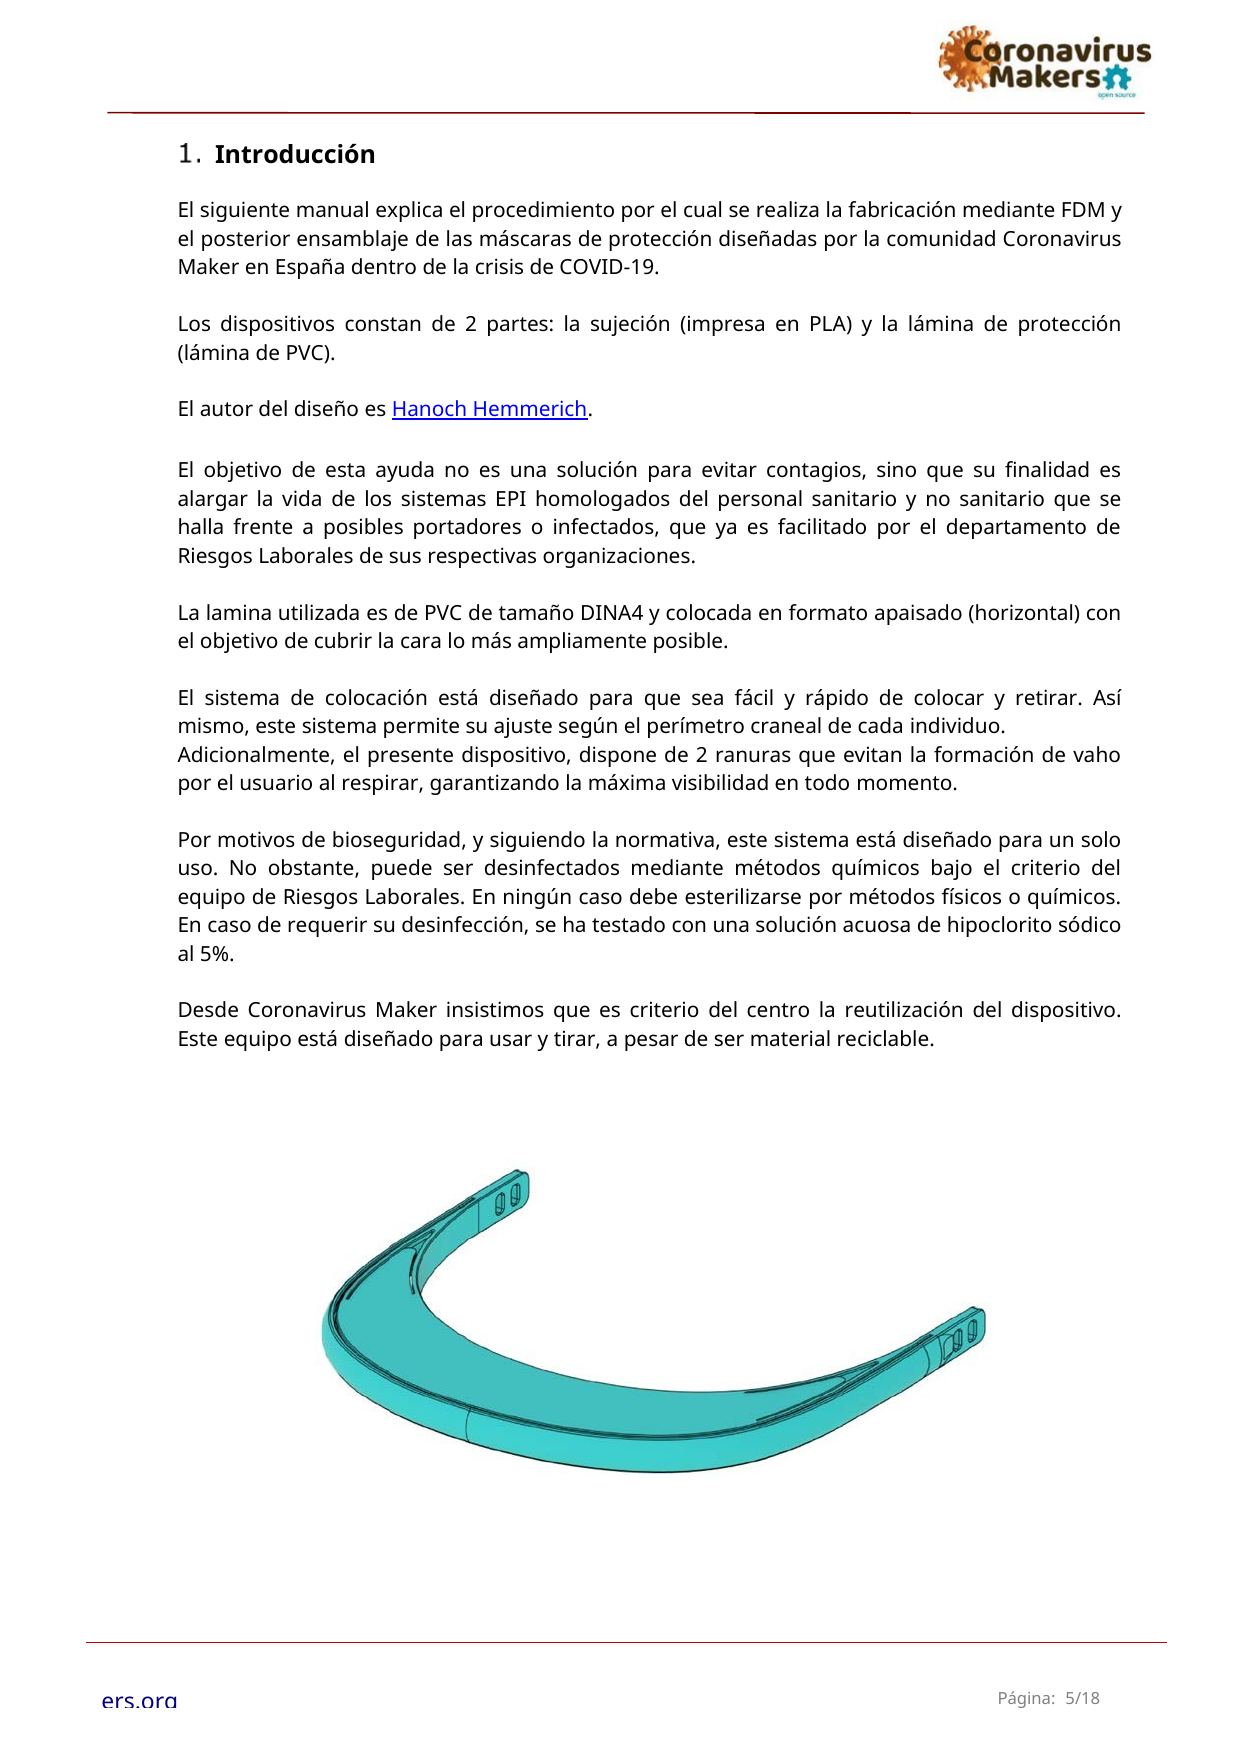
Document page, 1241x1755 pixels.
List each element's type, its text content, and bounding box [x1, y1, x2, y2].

text Desde Coronavirus Maker insistimos que es criterio del centro la reutilización del dispositivo. Este equipo está diseñado para usar y tirar, a pesar de ser material reciclable. [177, 995, 1123, 1052]
text Por motivos de bioseguridad, y siguiendo la normativa, este sistema está diseñado para un solo uso. No obstante, puede ser desinfectados mediante métodos químicos bajo el criterio del equipo de Riesgos Laborales. En ningún caso debe esterilizarse por métodos físicos o químicos. En caso de requerir su desinfección, se ha testado con una solución acuosa de hipoclorito sódico al 5%. [177, 825, 1122, 967]
text Adicionalmente, el presente dispositivo, dispone de 2 ranuras que evitan la formación de vaho por el usuario al respirar, garantizando la máxima visibilidad en todo momento. [177, 740, 1123, 797]
subtitle Introducción [215, 137, 1136, 171]
text Los dispositivos constan de 2 partes: la sujeción (impresa en PLA) y la lámina de protección (lámina de PVC). [177, 309, 1123, 366]
text La lamina utilizada es de PVC de tamaño DINA4 y colocada en formato apaisado (horizontal) con el objetivo de cubrir la cara lo más ampliamente posible. [177, 598, 1123, 655]
text El autor del diseño es Hanoch Hemmerich. [177, 394, 1136, 423]
text El sistema de colocación está diseñado para que sea fácil y rápido de colocar y retirar. Así mismo, este sistema permite su ajuste según el perímetro craneal de cada individuo. [177, 683, 1122, 739]
text El objetivo de esta ayuda no es una solución para evitar contagios, sino que su finalidad es alargar la vida de los sistemas EPI homologados del personal sanitario y no sanitario que se halla frente a posibles portadores o infectados, que ya es facilitado por el departamento de Riesgos Laborales de sus respectivas organizaciones. [177, 455, 1123, 569]
text El siguiente manual explica el procedimiento por el cual se realiza la fabricación mediante FDM y el posterior ensamblaje de las máscaras de protección diseñadas por la comunidad Coronavirus Maker en España dentro de la crisis de COVID-19. [177, 195, 1123, 281]
